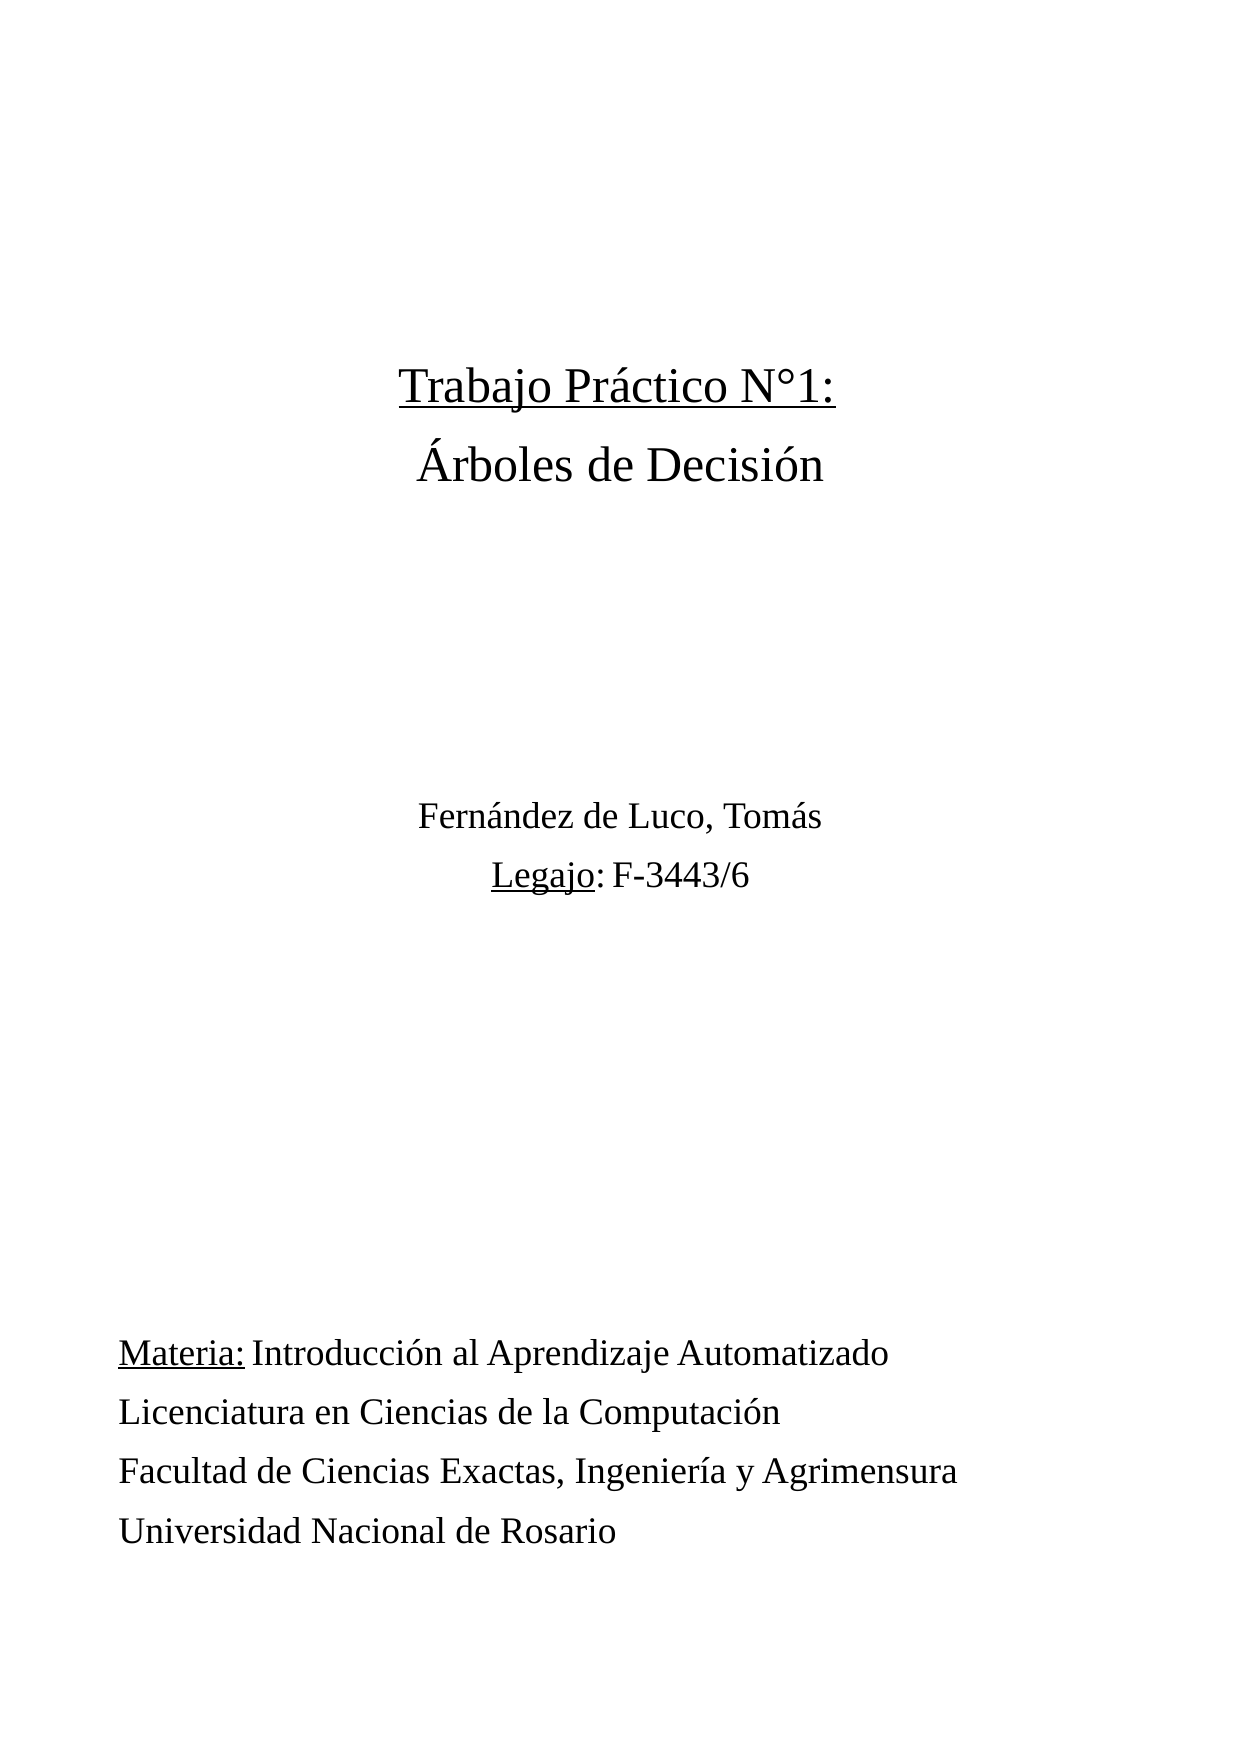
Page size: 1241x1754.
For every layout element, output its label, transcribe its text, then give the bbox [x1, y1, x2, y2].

text Trabajo Práctico N°1: [118, 356, 1122, 413]
text Facultad de Ciencias Exactas, Ingeniería y Agrimensura [118, 1449, 1122, 1492]
text Legajo: F-3443/6 [118, 853, 1122, 896]
text Árboles de Decisión [118, 435, 1122, 493]
text Fernández de Luco, Tomás [118, 793, 1122, 836]
text Licenciatura en Ciencias de la Computación [118, 1389, 1122, 1432]
text Materia: Introducción al Aprendizaje Automatizado [118, 1330, 1122, 1373]
text Universidad Nacional de Rosario [118, 1508, 1122, 1551]
